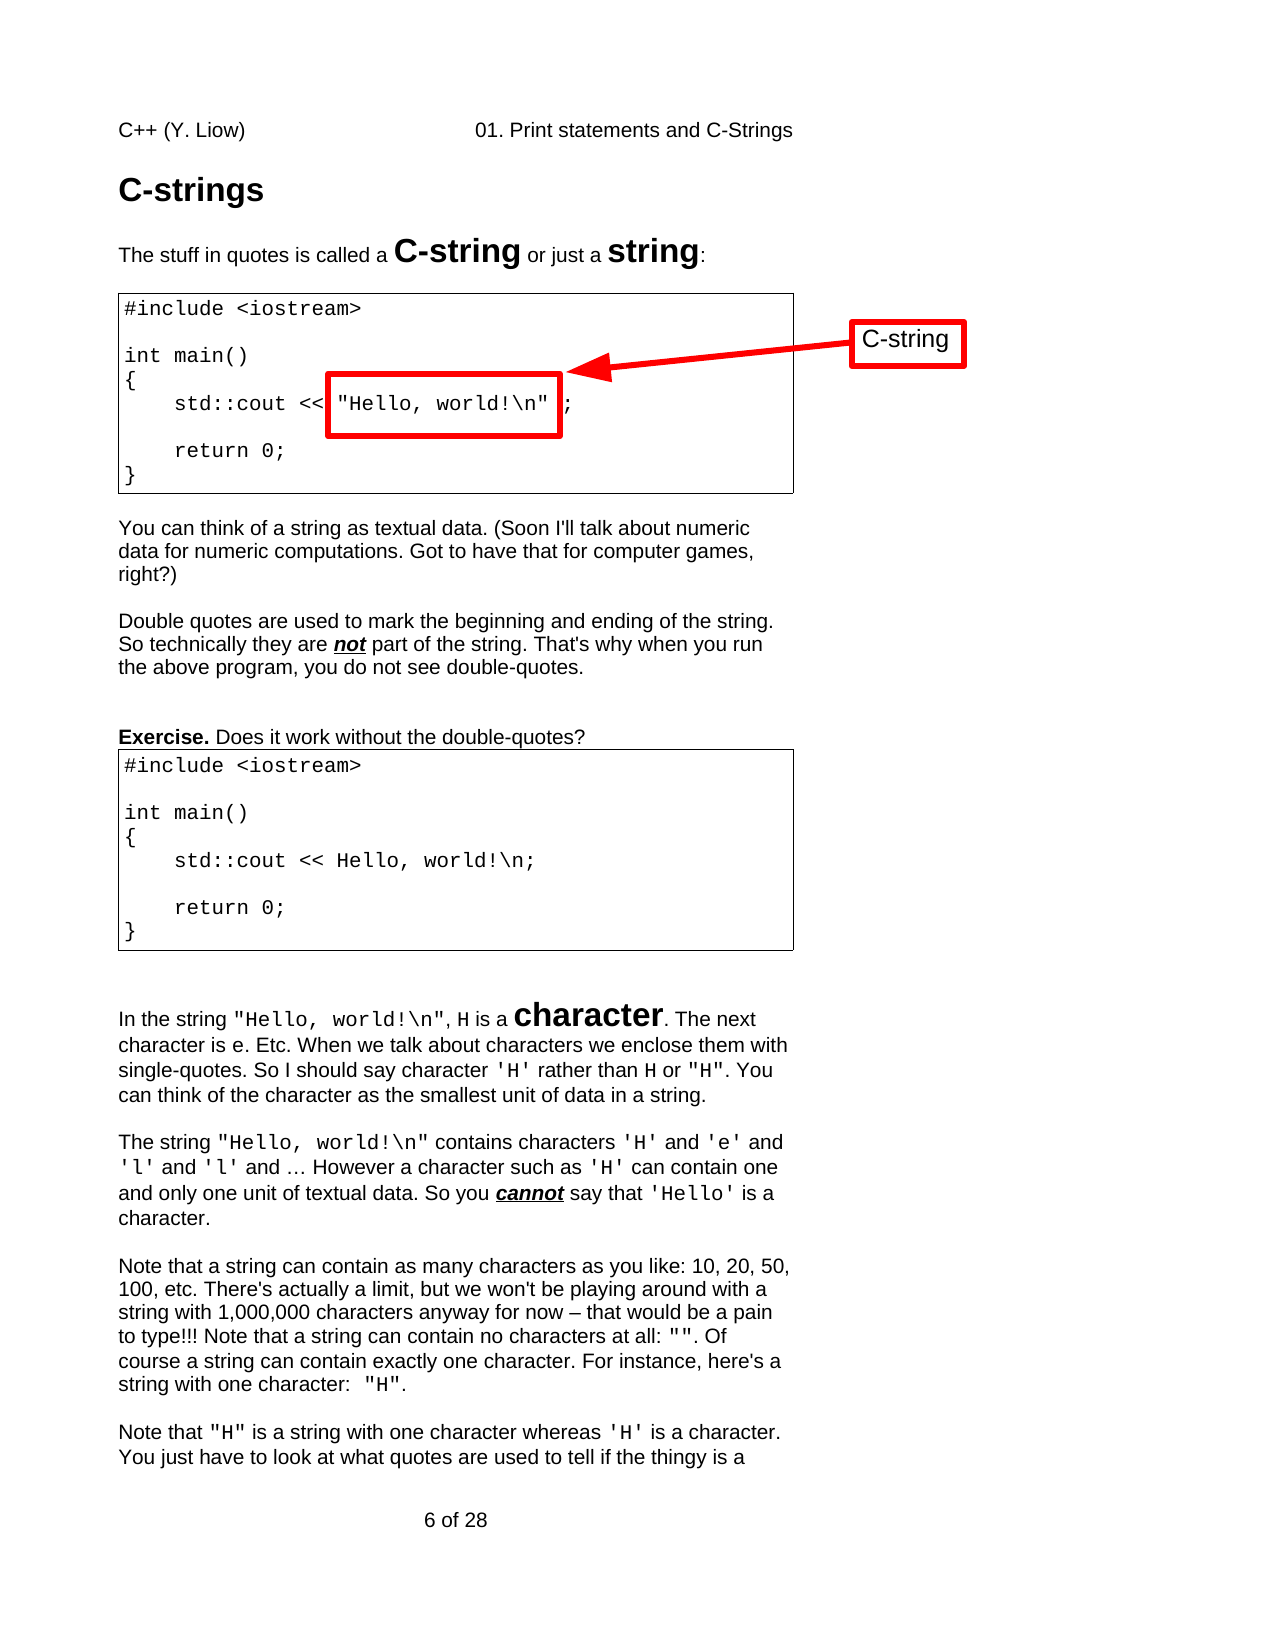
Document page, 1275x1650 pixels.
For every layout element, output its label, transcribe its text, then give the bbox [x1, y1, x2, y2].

table_header #include <iostream> int main() { std::cout << "Hello, world!\n" ; return 0; } [119, 294, 793, 493]
text Note that "H" is a string with one character whereas 'H' is a character. You just have to look at what quotes are used to tell if the thingy is a [118, 1421, 793, 1469]
text C-strings [118, 171, 793, 209]
text Exercise. Does it work without the double-quotes? [118, 726, 793, 749]
text The stuff in quotes is called a C-string or just a string: [118, 232, 793, 269]
text In the string "Hello, world!\n", H is a character. The next character is e. Etc. When we talk about characters we enclose them with single-quotes. So I should say character 'H' rather than H or "H". You can think of the character as the smallest unit of data in a string. [118, 996, 793, 1107]
text Note that a string can contain as many characters as you like: 10, 20, 50, 100, etc. There's actually a limit, but we won't be playing around with a string with 1,000,000 characters anyway for now – that would be a pain to type!!! Note that a string can contain no characters at all: "". Of course a string can contain exactly one character. For instance, here's a string with one character: "H". [118, 1254, 793, 1398]
text You can think of a string as textual data. (Soon I'll talk about numeric data for numeric computations. Got to have that for computer games, right?) [118, 516, 793, 586]
text Double quotes are used to mark the beginning and ending of the string. So technically they are not part of the string. That's why when you run the above program, you do not see double-quotes. [118, 609, 793, 679]
text The string "Hello, world!\n" contains characters 'H' and 'e' and 'l' and 'l' and … However a character such as 'H' can contain one and only one unit of textual data. So you cannot say that 'Hello' is a character. [118, 1131, 793, 1231]
table_header #include <iostream> int main() { std::cout << Hello, world!\n; return 0; } [119, 750, 793, 950]
